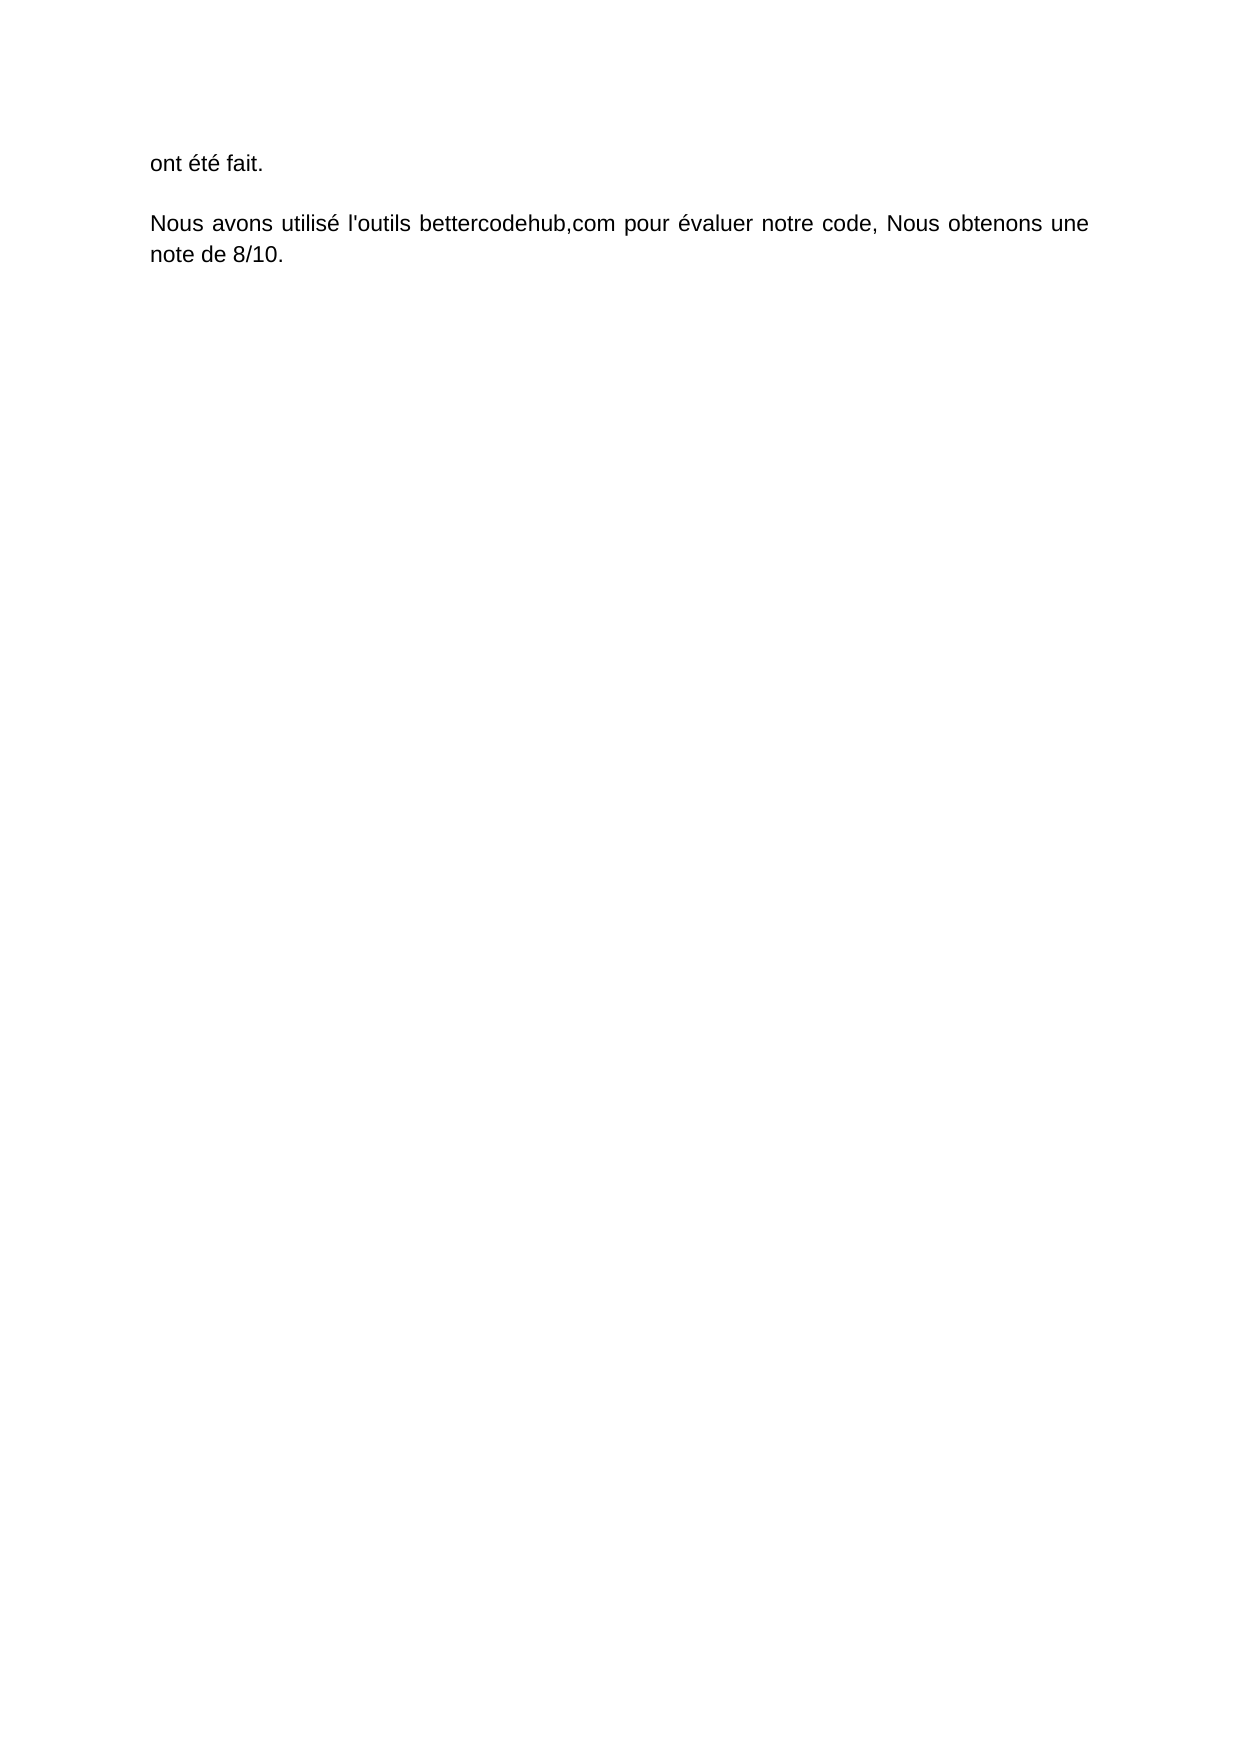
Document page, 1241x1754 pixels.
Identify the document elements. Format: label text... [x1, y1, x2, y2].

text ont été fait. [150, 150, 1090, 176]
text Nous avons utilisé l'outils bettercodehub,com pour évaluer notre code, Nous obtenons une note de 8/10. [150, 210, 1090, 267]
